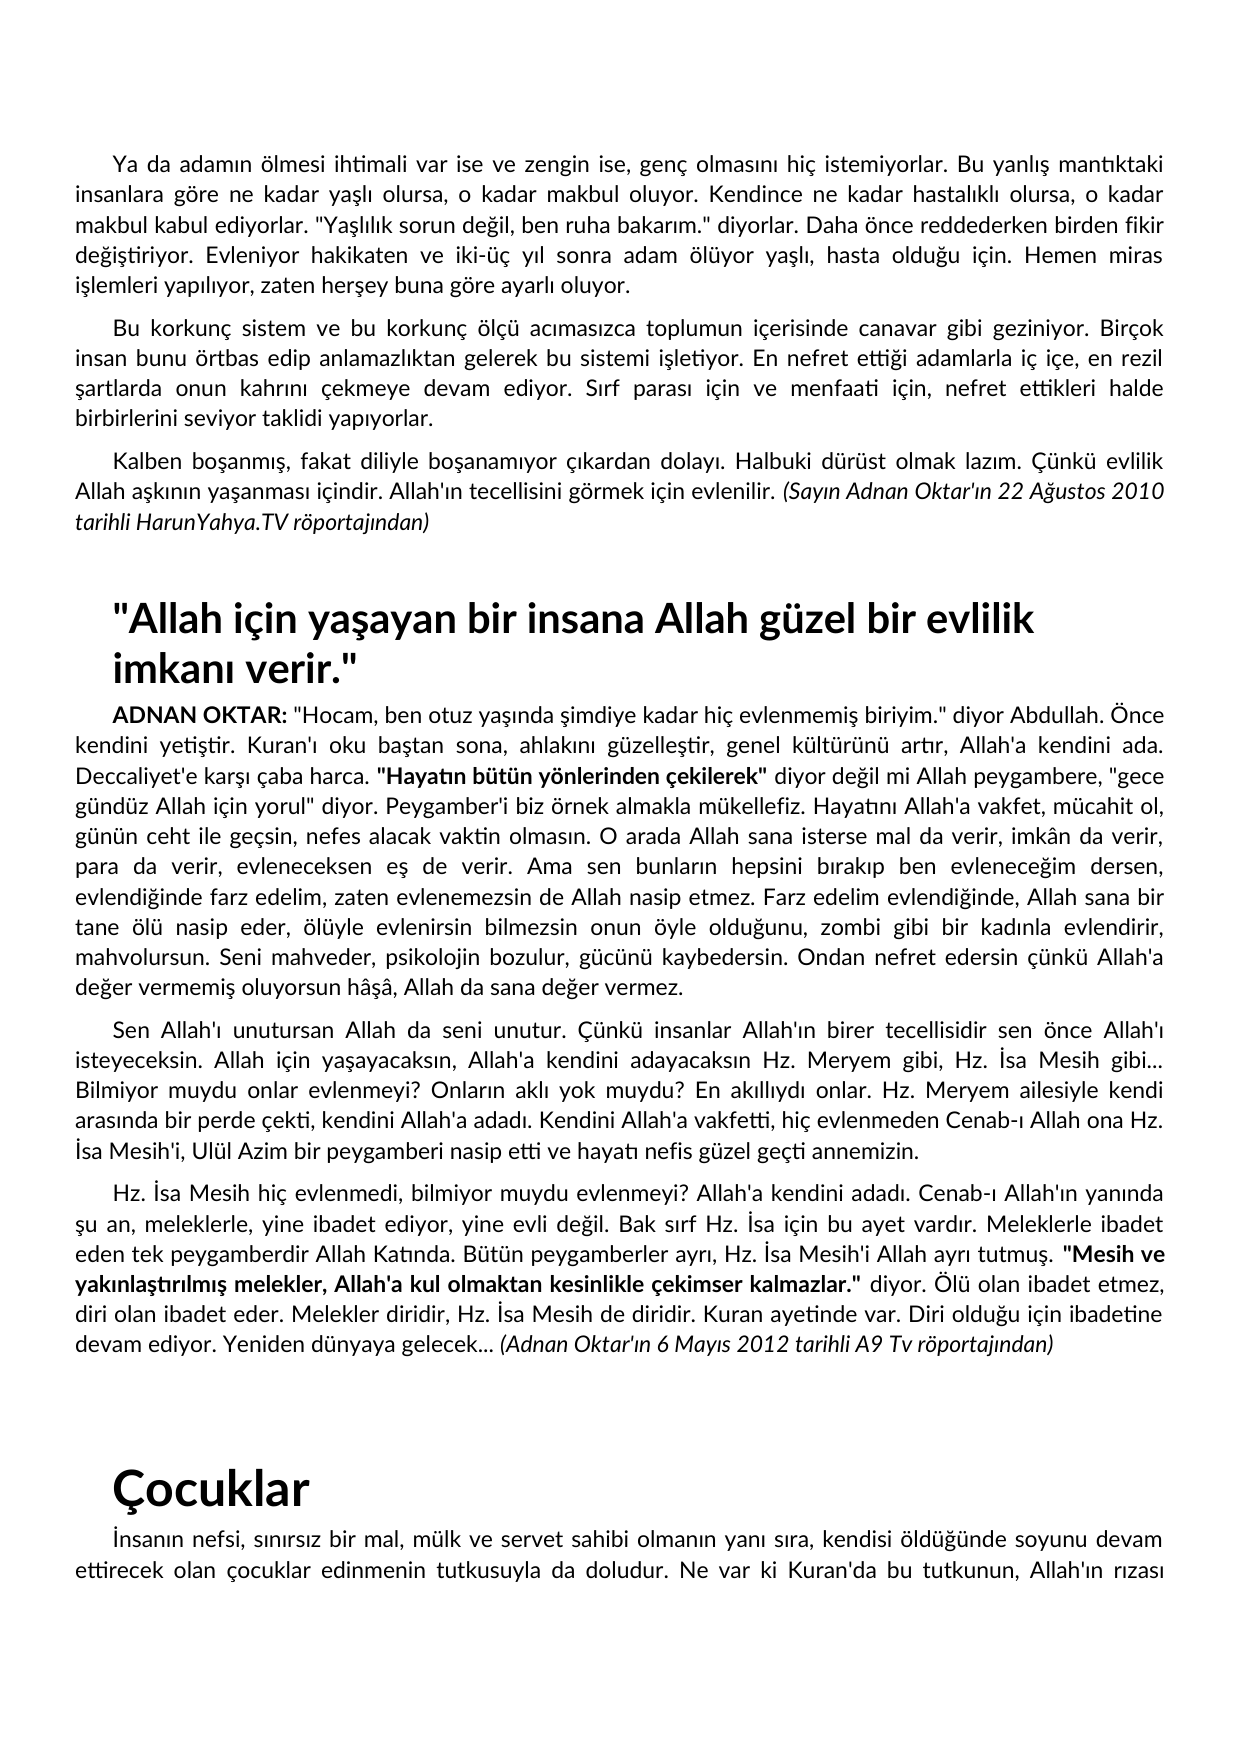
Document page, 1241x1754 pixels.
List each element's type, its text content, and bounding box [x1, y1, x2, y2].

text Hz. İsa Mesih hiç evlenmedi, bilmiyor muydu evlenmeyi? Allah'a kendini adadı. Cenab-ı Allah'ın yanında şu an, meleklerle, yine ibadet ediyor, yine evli değil. Bak sırf Hz. İsa için bu ayet vardır. Meleklerle ibadet eden tek peygamberdir Allah Katında. Bütün peygamberler ayrı, Hz. İsa Mesih'i Allah ayrı tutmuş. "Mesih ve yakınlaştırılmış melekler, Allah'a kul olmaktan kesinlikle çekimser kalmazlar." diyor. Ölü olan ibadet etmez, diri olan ibadet eder. Melekler diridir, Hz. İsa Mesih de diridir. Kuran ayetinde var. Diri olduğu için ibadetine devam ediyor. Yeniden dünyaya gelecek... (Adnan Oktar'ın 6 Mayıs 2012 tarihli A9 Tv röportajından) [75, 1179, 1165, 1358]
text Sen Allah'ı unutursan Allah da seni unutur. Çünkü insanlar Allah'ın birer tecellisidir sen önce Allah'ı isteyeceksin. Allah için yaşayacaksın, Allah'a kendini adayacaksın Hz. Meryem gibi, Hz. İsa Mesih gibi... Bilmiyor muydu onlar evlenmeyi? Onların aklı yok muydu? En akıllıydı onlar. Hz. Meryem ailesiyle kendi arasında bir perde çekti, kendini Allah'a adadı. Kendini Allah'a vakfetti, hiç evlenmeden Cenab-ı Allah ona Hz. İsa Mesih'i, Ulül Azim bir peygamberi nasip etti ve hayatı nefis güzel geçti annemizin. [75, 1016, 1165, 1164]
subtitle "Allah için yaşayan bir insana Allah güzel bir evlilik imkanı verir." [112, 593, 1165, 693]
text Ya da adamın ölmesi ihtimali var ise ve zengin ise, genç olmasını hiç istemiyorlar. Bu yanlış mantıktaki insanlara göre ne kadar yaşlı olursa, o kadar makbul oluyor. Kendince ne kadar hastalıklı olursa, o kadar makbul kabul ediyorlar. "Yaşlılık sorun değil, ben ruha bakarım." diyorlar. Daha önce reddederken birden fikir değiştiriyor. Evleniyor hakikaten ve iki-üç yıl sonra adam ölüyor yaşlı, hasta olduğu için. Hemen miras işlemleri yapılıyor, zaten herşey buna göre ayarlı oluyor. [75, 150, 1165, 298]
text Bu korkunç sistem ve bu korkunç ölçü acımasızca toplumun içerisinde canavar gibi geziniyor. Birçok insan bunu örtbas edip anlamazlıktan gelerek bu sistemi işletiyor. En nefret ettiği adamlarla iç içe, en rezil şartlarda onun kahrını çekmeye devam ediyor. Sırf parası için ve menfaati için, nefret ettikleri halde birbirlerini seviyor taklidi yapıyorlar. [75, 313, 1165, 432]
text İnsanın nefsi, sınırsız bir mal, mülk ve servet sahibi olmanın yanı sıra, kendisi öldüğünde soyunu devam ettirecek olan çocuklar edinmenin tutkusuyla da doludur. Ne var ki Kuran'da bu tutkunun, Allah'ın rızası [75, 1525, 1165, 1583]
subtitle Çocuklar [112, 1457, 1165, 1517]
text Kalben boşanmış, fakat diliyle boşanamıyor çıkardan dolayı. Halbuki dürüst olmak lazım. Çünkü evlilik Allah aşkının yaşanması içindir. Allah'ın tecellisini görmek için evlenilir. (Sayın Adnan Oktar'ın 22 Ağustos 2010 tarihli HarunYahya.TV röportajından) [75, 447, 1165, 535]
text ADNAN OKTAR: "Hocam, ben otuz yaşında şimdiye kadar hiç evlenmemiş biriyim." diyor Abdullah. Önce kendini yetiştir. Kuran'ı oku baştan sona, ahlakını güzelleştir, genel kültürünü artır, Allah'a kendini ada. Deccaliyet'e karşı çaba harca. "Hayatın bütün yönlerinden çekilerek" diyor değil mi Allah peygambere, "gece gündüz Allah için yorul" diyor. Peygamber'i biz örnek almakla mükellefiz. Hayatını Allah'a vakfet, mücahit ol, günün ceht ile geçsin, nefes alacak vaktin olmasın. O arada Allah sana isterse mal da verir, imkân da verir, para da verir, evleneceksen eş de verir. Ama sen bunların hepsini bırakıp ben evleneceğim dersen, evlendiğinde farz edelim, zaten evlenemezsin de Allah nasip etmez. Farz edelim evlendiğinde, Allah sana bir tane ölü nasip eder, ölüyle evlenirsin bilmezsin onun öyle olduğunu, zombi gibi bir kadınla evlendirir, mahvolursun. Seni mahveder, psikolojin bozulur, gücünü kaybedersin. Ondan nefret edersin çünkü Allah'a değer vermemiş oluyorsun hâşâ, Allah da sana değer vermez. [75, 701, 1165, 1000]
